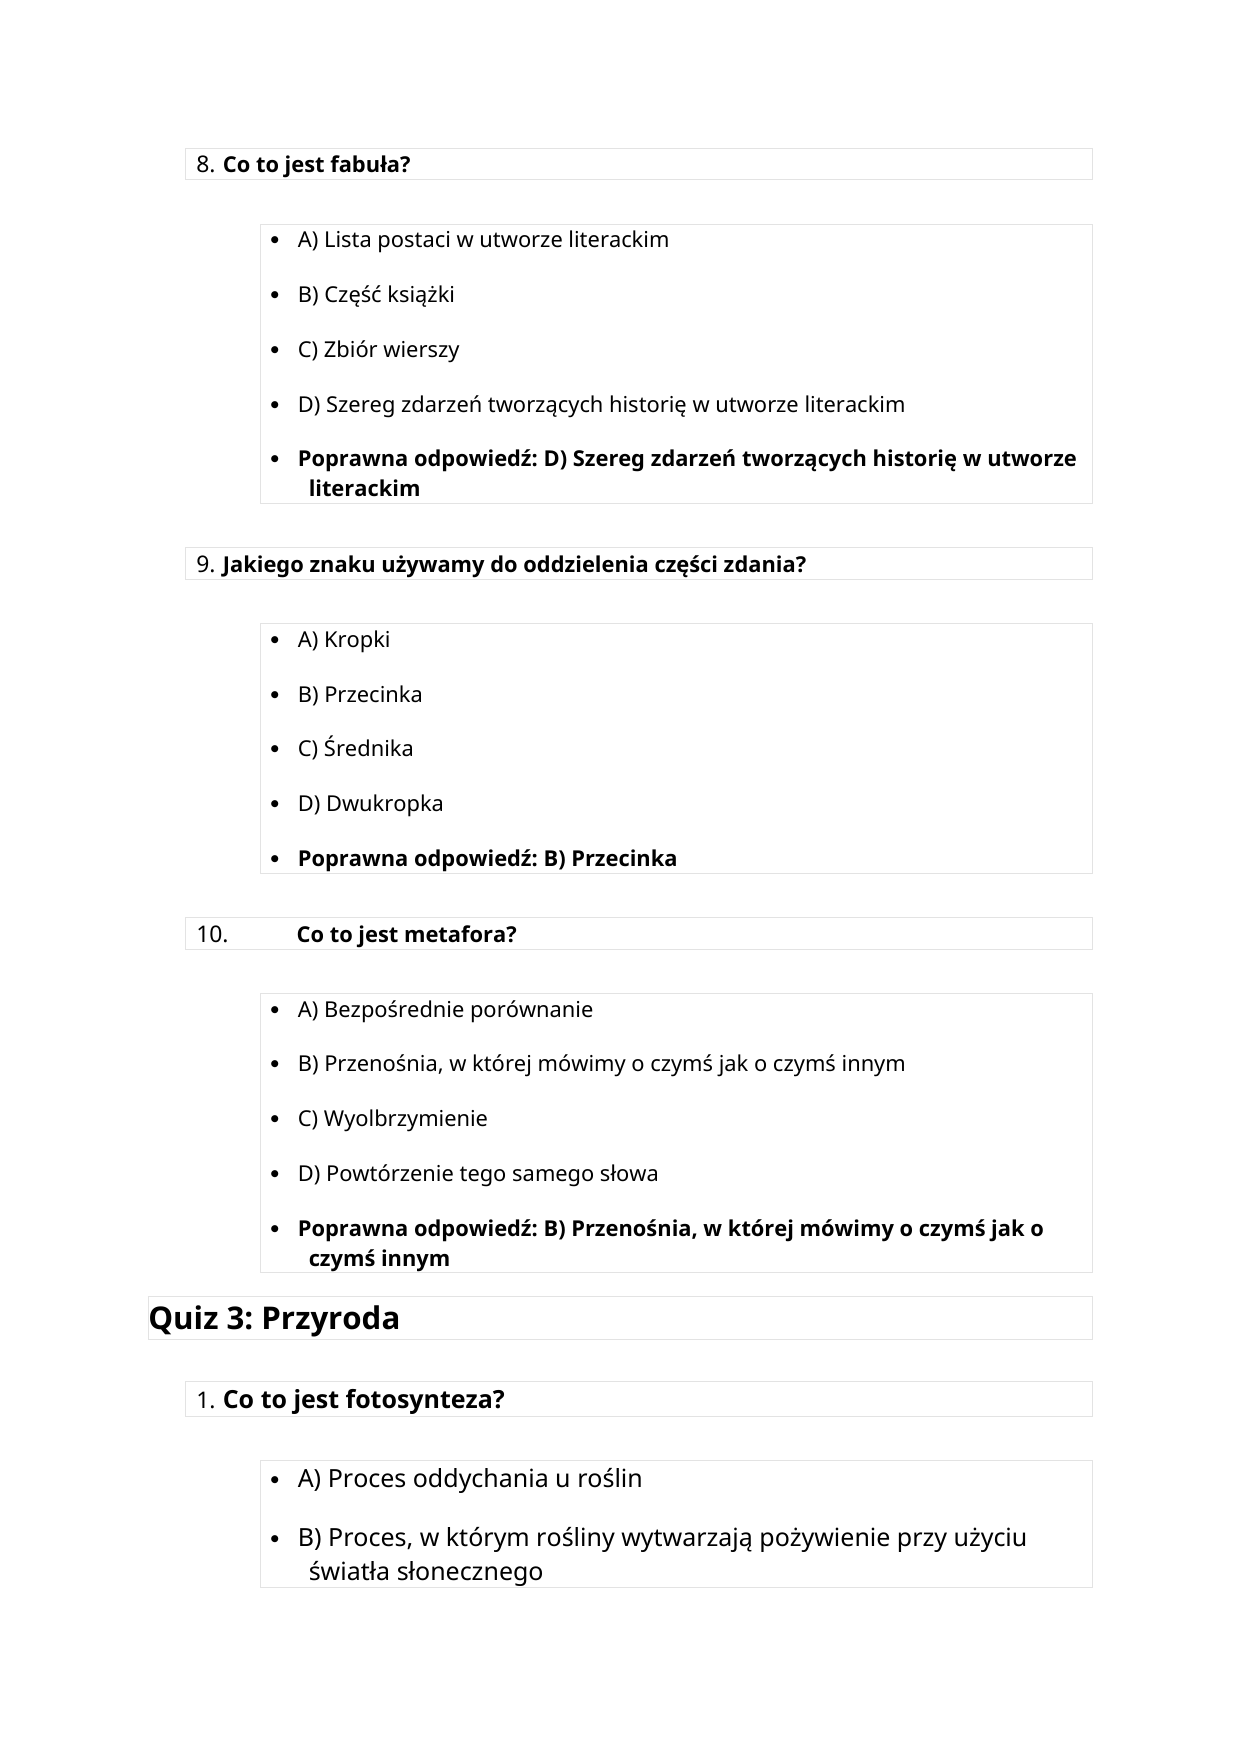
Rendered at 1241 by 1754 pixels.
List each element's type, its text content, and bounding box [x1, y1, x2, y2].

list Co to jest fotosynteza? [186, 1382, 1092, 1416]
list B) Przenośnia, w której mówimy o czymś jak o czymś innym [261, 1048, 1092, 1078]
list A) Bezpośrednie porównanie [261, 994, 1092, 1023]
list Co to jest fabuła? [186, 149, 1092, 179]
list C) Wyolbrzymienie [261, 1103, 1092, 1133]
list Co to jest metafora? [186, 918, 1092, 949]
list A) Kropki [261, 624, 1092, 653]
list Poprawna odpowiedź: B) Przenośnia, w której mówimy o czymś jak o czymś innym [261, 1212, 1092, 1272]
list D) Szereg zdarzeń tworzących historię w utworze literackim [261, 388, 1092, 418]
list A) Lista postaci w utworze literackim [261, 225, 1092, 254]
list A) Proces oddychania u roślin [261, 1461, 1092, 1494]
list B) Proces, w którym rośliny wytwarzają pożywienie przy użyciu światła słonecznego [261, 1519, 1092, 1587]
list B) Część książki [261, 278, 1092, 309]
list Jakiego znaku używamy do oddzielenia części zdania? [186, 548, 1092, 579]
list D) Dwukropka [261, 788, 1092, 818]
subtitle Quiz 3: Przyroda [149, 1297, 1092, 1339]
list C) Średnika [261, 733, 1092, 763]
list D) Powtórzenie tego samego słowa [261, 1157, 1092, 1188]
list B) Przecinka [261, 678, 1092, 708]
list Poprawna odpowiedź: D) Szereg zdarzeń tworzących historię w utworze literackim [261, 443, 1092, 503]
list Poprawna odpowiedź: B) Przecinka [261, 842, 1092, 873]
list C) Zbiór wierszy [261, 333, 1092, 363]
